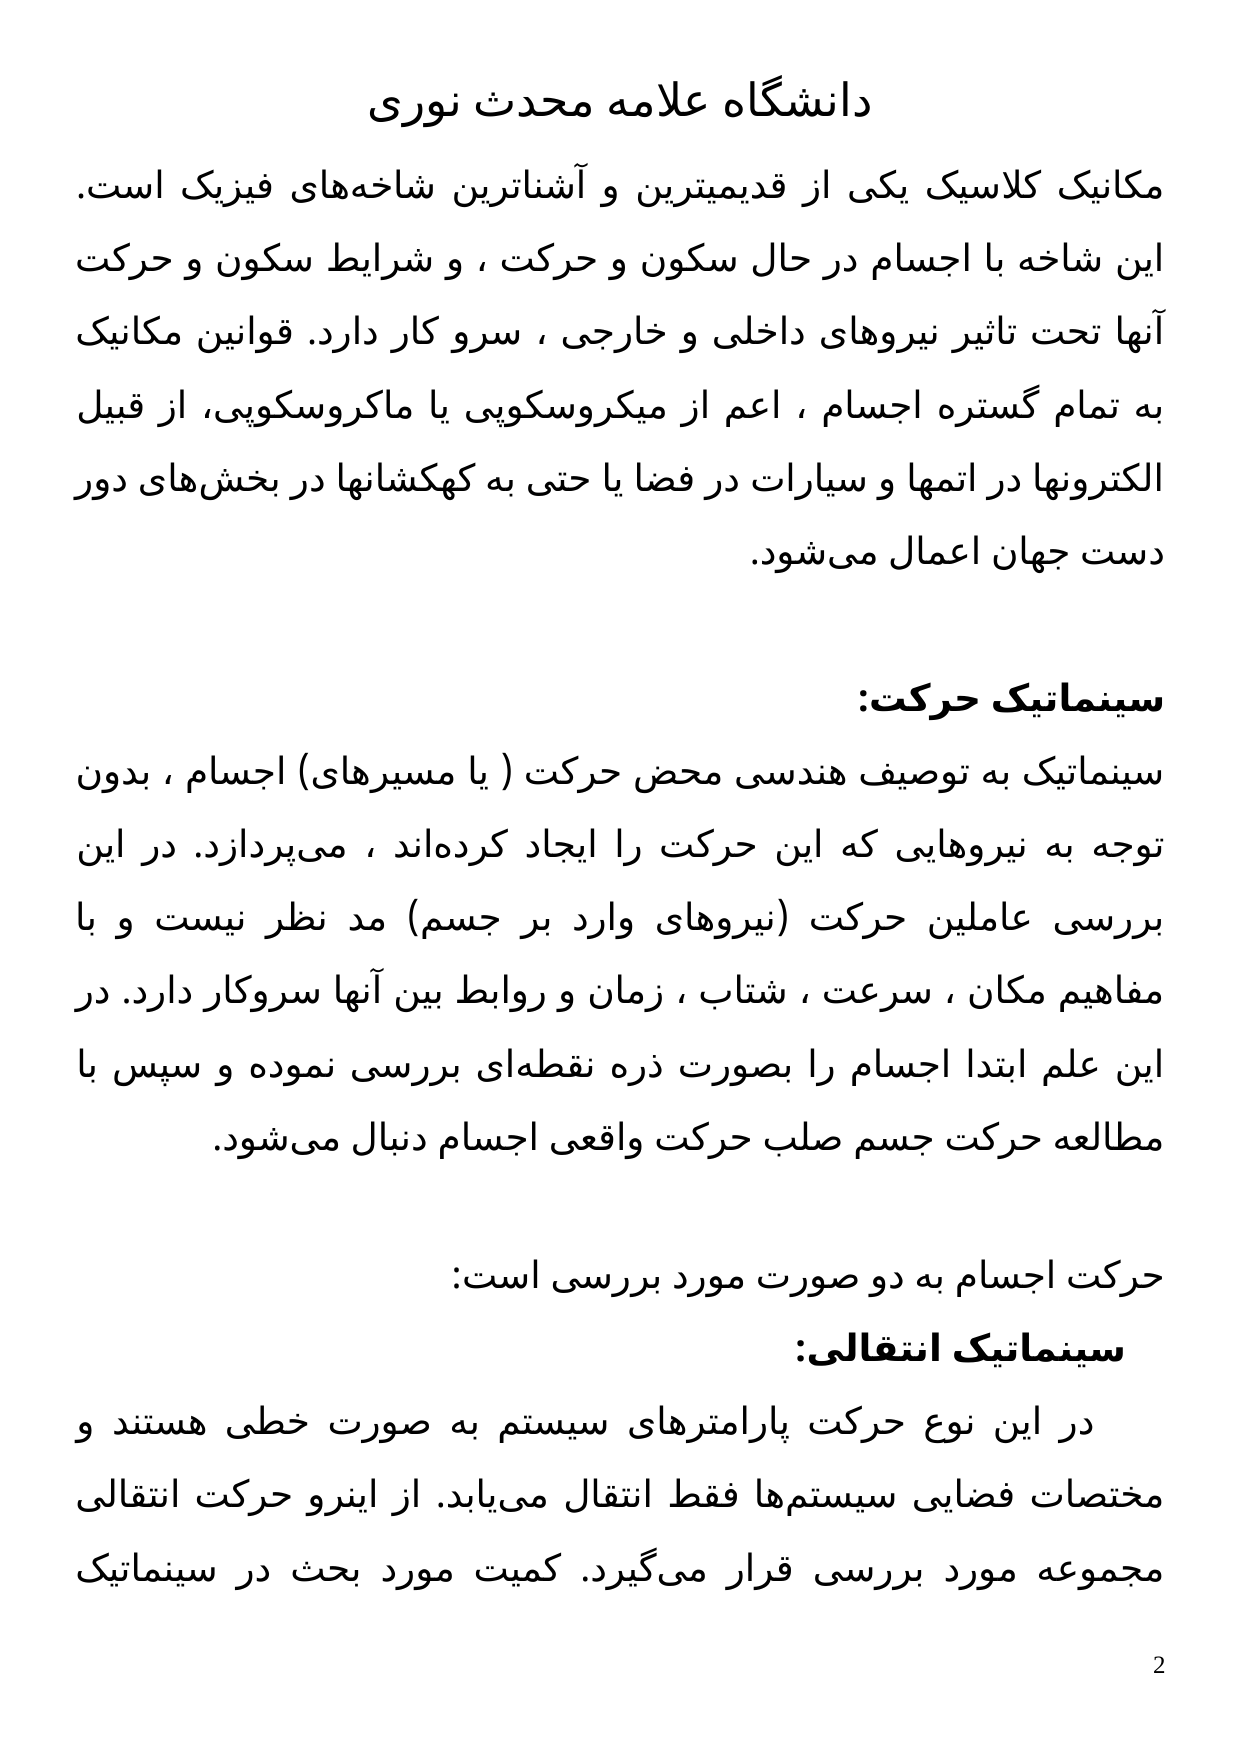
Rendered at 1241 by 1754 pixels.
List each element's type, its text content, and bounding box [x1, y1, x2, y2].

text مکانیک کلاسیک یکی از قدیمیترین و آشناترین شاخه‌های فیزیک است. این شاخه با اجسام در حال سکون و حرکت ، و شرایط سکون و حرکت آنها تحت تاثیر نیروهای داخلی و خارجی ، سرو‌ کار دارد. قوانین مکانیک به تمام گستره اجسام ، اعم از میکروسکوپی یا ماکروسکوپی، از قبیل الکترونها در اتمها و سیارات در فضا یا حتی به کهکشانها در بخش‌های دور دست جهان اعمال می‌شود. [75, 165, 1165, 580]
text سینماتیک حرکت: [75, 677, 1165, 726]
text دانشگاه علامه محدث نوری [75, 75, 1165, 135]
text حرکت اجسام به دو صورت مورد بررسی است: [75, 1254, 1165, 1303]
text در این نوع حرکت پارامترهای سیستم به صورت خطی هستند و مختصات فضایی سیستم‌ها فقط انتقال می‌یابد. از اینرو حرکت انتقالی مجموعه مورد بررسی قرار می‌گیرد. کمیت مورد بحث در سینماتیک [75, 1401, 1165, 1596]
text سینماتیک انتقالی: [75, 1328, 1165, 1377]
text سینماتیک به توصیف هندسی محض حرکت ( یا مسیرهای) اجسام ، بدون توجه به نیروهایی که این حرکت را ایجاد کرده‌اند ، می‌پردازد. در این بررسی عاملین حرکت (نیروهای وارد بر جسم) مد نظر نیست و با مفاهیم مکان ، سرعت ، شتاب ، زمان و روابط بین آنها سروکار دارد. در این علم ابتدا اجسام را بصورت ذره نقطه‌ای بررسی نموده و سپس با مطالعه حرکت جسم صلب حرکت واقعی اجسام دنبال می‌شود. [75, 751, 1165, 1166]
